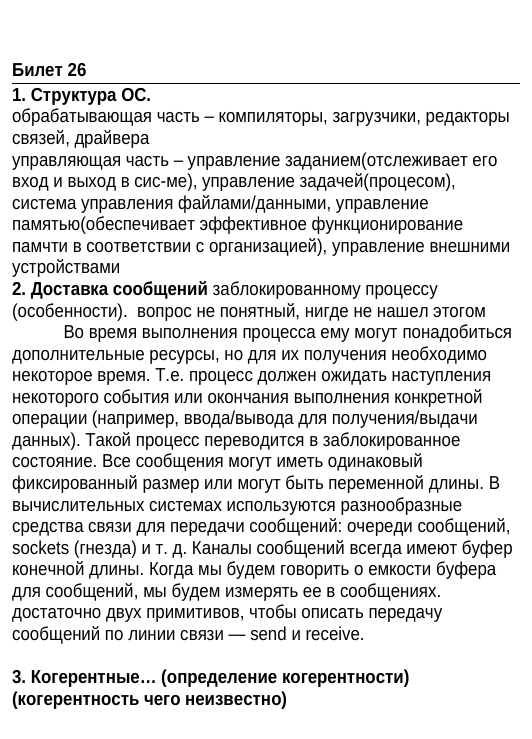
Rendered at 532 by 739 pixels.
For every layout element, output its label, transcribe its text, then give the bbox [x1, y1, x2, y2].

text Во время выполнения процесса ему могут понадобиться дополнительные ресурсы, но для их получения необходимо некоторое время. Т.е. процесс должен ожидать наступления некоторого события или окончания выполнения конкретной операции (например, ввода/вывода для получения/выдачи данных). Такой процесс переводится в заблокированное состояние. Все сообщения могут иметь одинаковый фиксированный размер или могут быть переменной длины. В вычислительных системах используются разнообразные средства связи для передачи сообщений: очереди сообщений, sockets (гнезда) и т. д. Каналы сообщений всегда имеют буфер конечной длины. Когда мы будем говорить о емкости буфера для сообщений, мы будем измерять ее в сообщениях. достаточно двух примитивов, чтобы описать передачу сообщений по линии связи — send и receive. [12, 321, 520, 644]
text управляющая часть – управление заданием(отслеживает его вход и выход в сис-ме), управление задачей(процесом), система управления файлами/данными, управление памятью(обеспечивает эффективное функционирование памчти в соответствии с организацией), управление внешними устройствами [12, 148, 520, 278]
text 3. Когерентные… (определение когерентности) (когерентность чего неизвестно) [12, 666, 520, 709]
text 2. Доставка сообщений заблокированному процессу (особенности). вопрос не понятный, нигде не нашел этогом [12, 278, 520, 321]
text 1. Структура ОС. [12, 84, 520, 105]
text обрабатывающая часть – компиляторы, загрузчики, редакторы связей, драйвера [12, 105, 520, 148]
text Билет 26 [12, 59, 520, 83]
